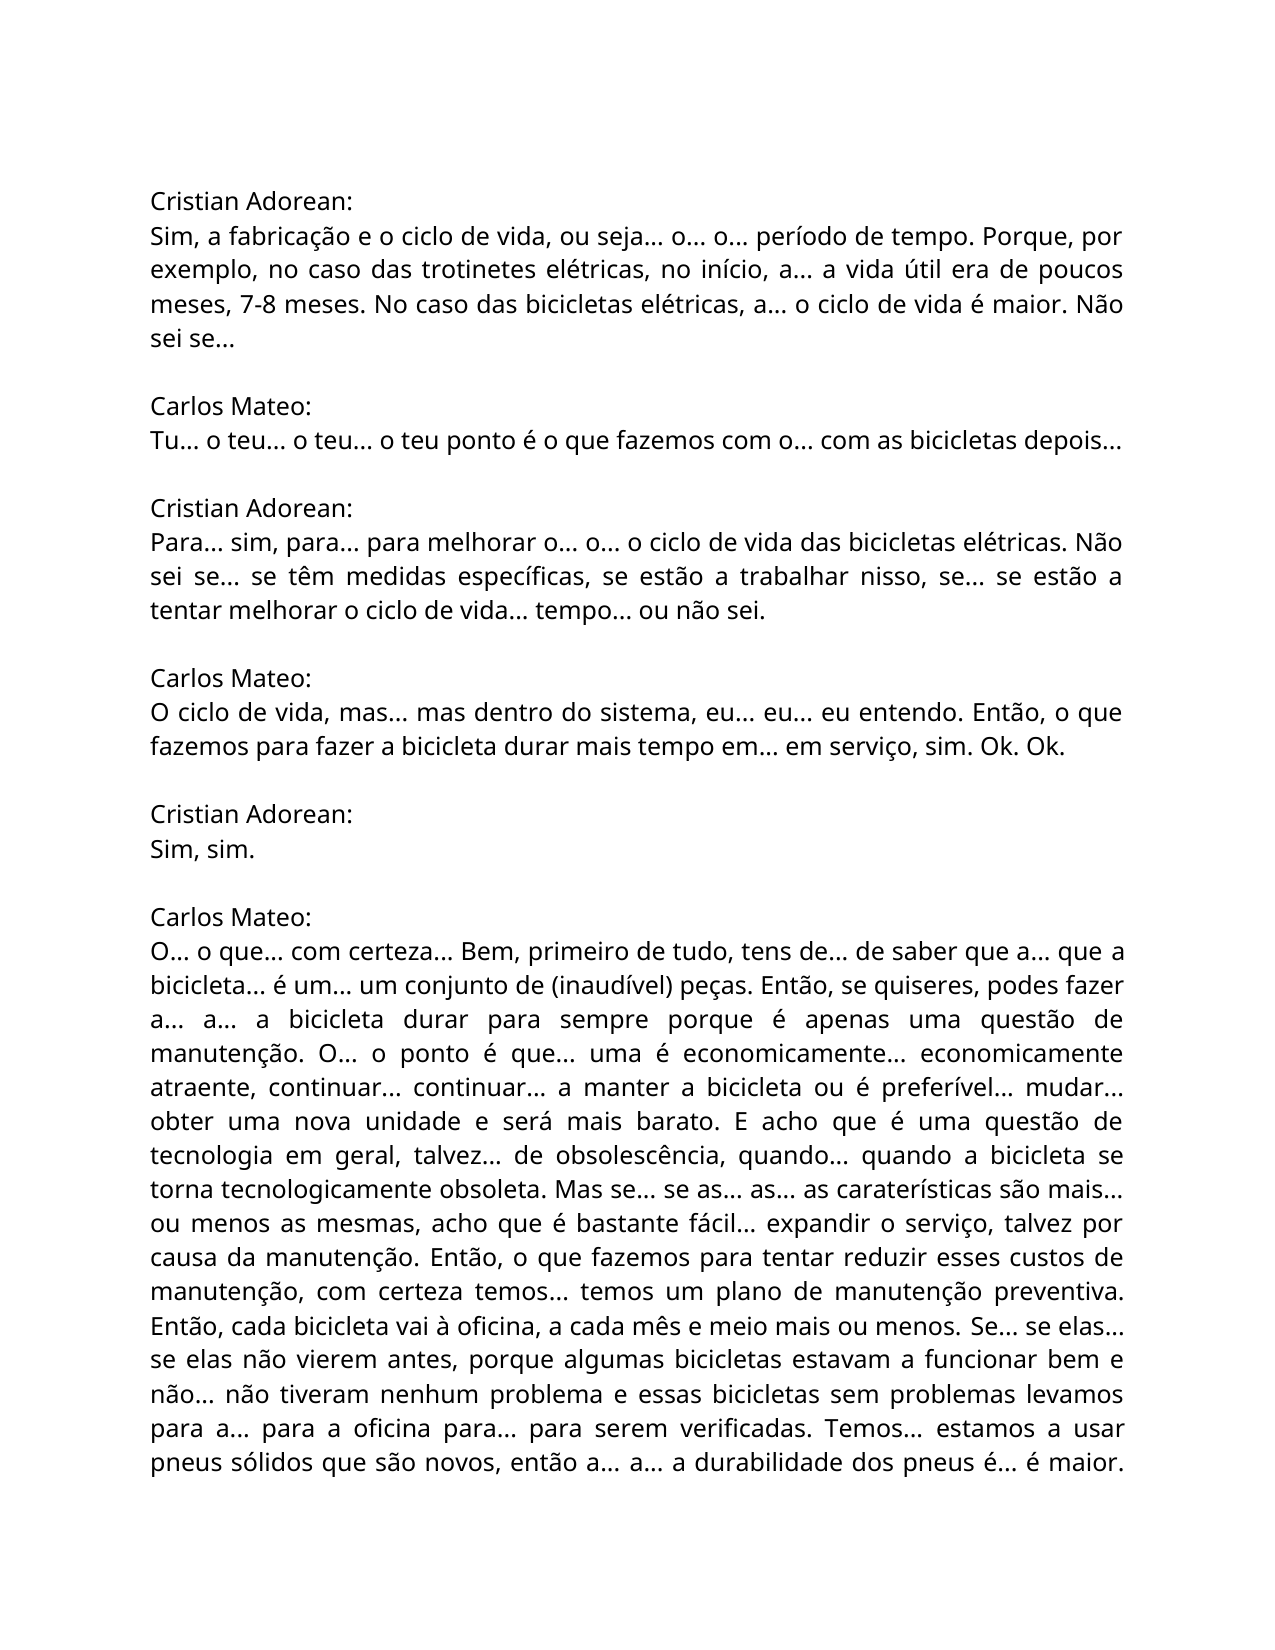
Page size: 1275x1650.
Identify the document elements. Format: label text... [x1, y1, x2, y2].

text Carlos Mateo: [150, 388, 1125, 422]
text Carlos Mateo: [150, 899, 1125, 933]
text Para... sim, para... para melhorar o... o... o ciclo de vida das bicicletas elétricas. Não sei se... se têm medidas específicas, se estão a trabalhar nisso, se... se estão a tentar melhorar o ciclo de vida... tempo... ou não sei. [150, 525, 1125, 627]
text Cristian Adorean: [150, 797, 1125, 831]
text O ciclo de vida, mas... mas dentro do sistema, eu... eu... eu entendo. Então, o que fazemos para fazer a bicicleta durar mais tempo em... em serviço, sim. Ok. Ok. [150, 695, 1125, 763]
text Cristian Adorean: [150, 491, 1125, 525]
text Carlos Mateo: [150, 661, 1125, 695]
text O... o que... com certeza... Bem, primeiro de tudo, tens de... de saber que a... que a bicicleta... é um... um conjunto de (inaudível) peças. Então, se quiseres, podes fazer a... a... a bicicleta durar para sempre porque é apenas uma questão de manutenção. O... o ponto é que... uma é economicamente... economicamente atraente, continuar... continuar... a manter a bicicleta ou é preferível... mudar... obter uma nova unidade e será mais barato. E acho que é uma questão de tecnologia em geral, talvez... de obsolescência, quando... quando a bicicleta se torna tecnologicamente obsoleta. Mas se... se as... as... as caraterísticas são mais... ou menos as mesmas, acho que é bastante fácil... expandir o serviço, talvez por causa da manutenção. Então, o que fazemos para tentar reduzir esses custos de manutenção, com certeza temos... temos um plano de manutenção preventiva. Então, cada bicicleta vai à oficina, a cada mês e meio mais ou menos. Se... se elas... se elas não vierem antes, porque algumas bicicletas estavam a funcionar bem e não... não tiveram nenhum problema e essas bicicletas sem problemas levamos para a... para a oficina para... para serem verificadas. Temos... estamos a usar pneus sólidos que são novos, então a... a... a durabilidade dos pneus é... é maior. [150, 933, 1125, 1478]
text Sim, sim. [150, 831, 1125, 865]
text Cristian Adorean: [150, 184, 1125, 218]
text Sim, a fabricação e o ciclo de vida, ou seja... o... o... período de tempo. Porque, por exemplo, no caso das trotinetes elétricas, no início, a... a vida útil era de poucos meses, 7-8 meses. No caso das bicicletas elétricas, a... o ciclo de vida é maior. Não sei se... [150, 218, 1125, 354]
text Tu... o teu... o teu... o teu ponto é o que fazemos com o... com as bicicletas depois... [150, 422, 1125, 457]
